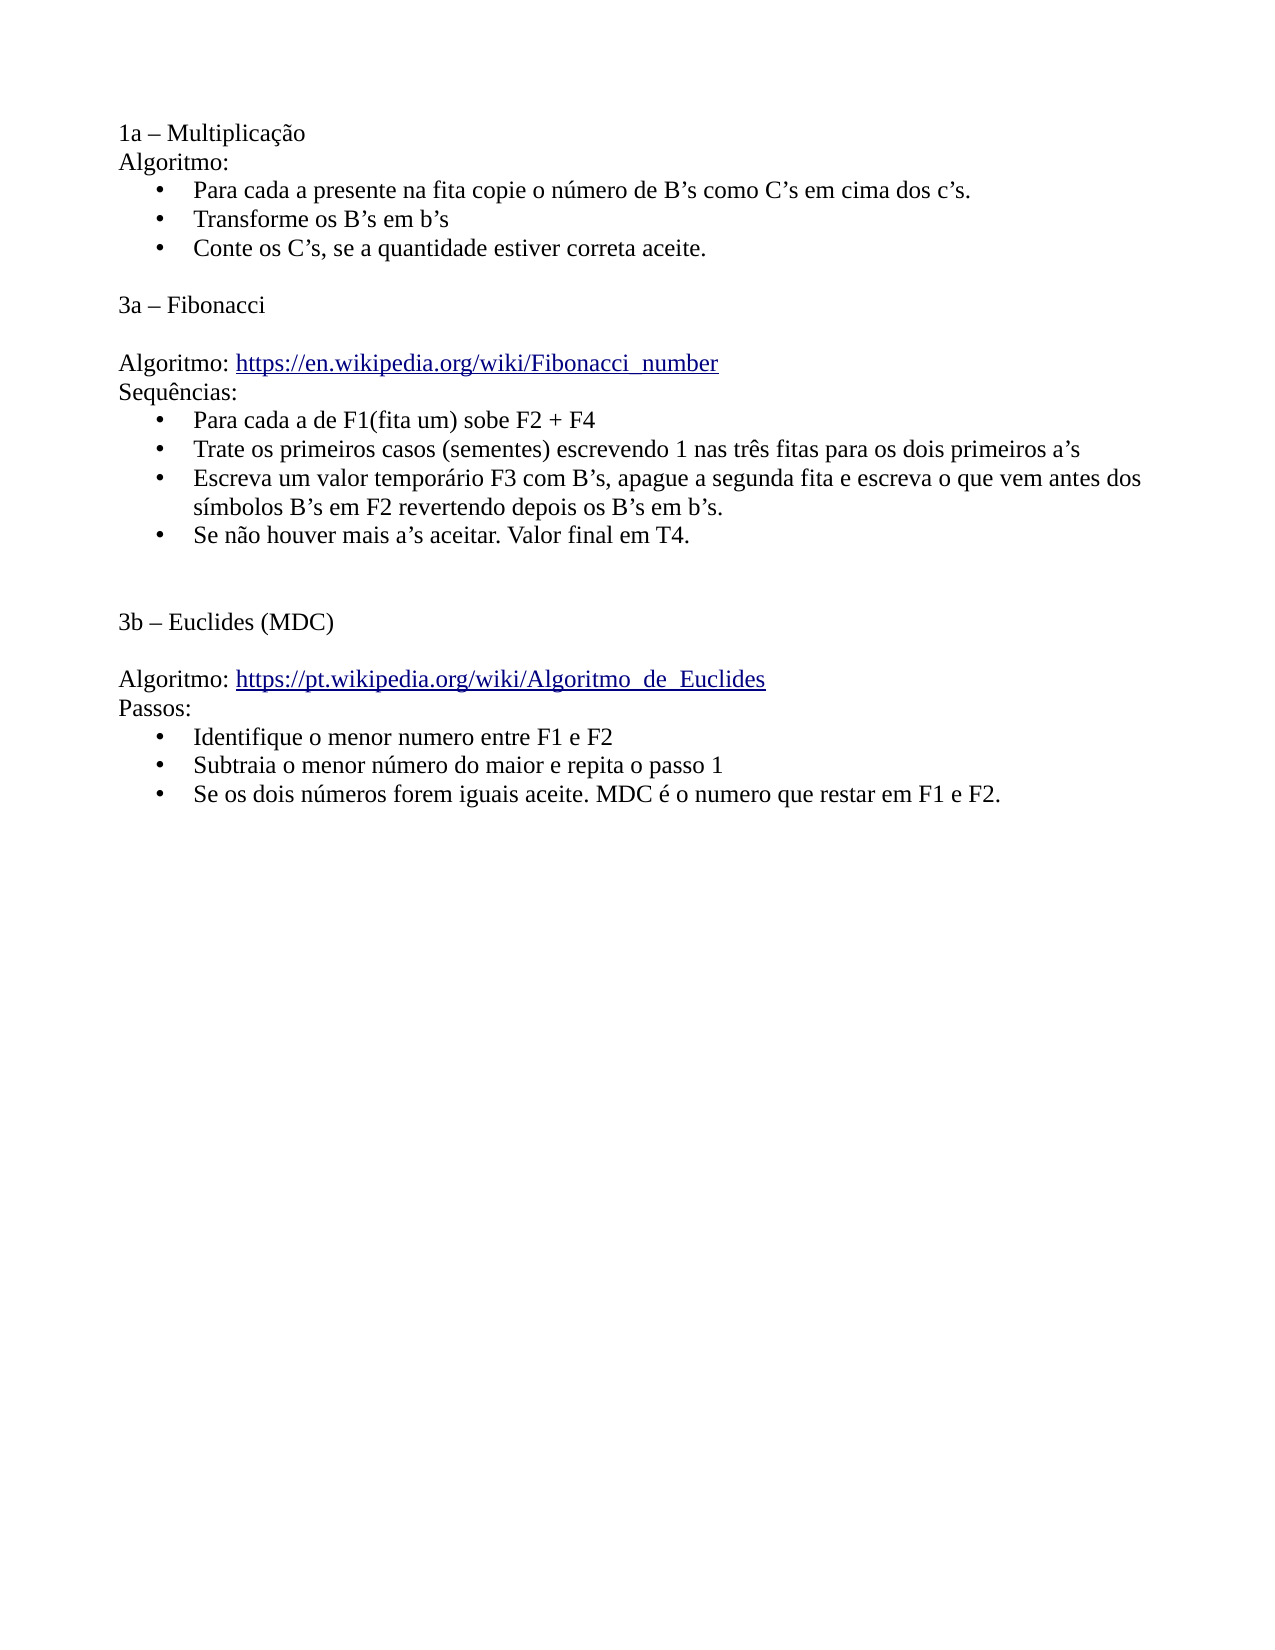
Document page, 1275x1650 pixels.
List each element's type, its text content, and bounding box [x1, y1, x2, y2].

text 3a – Fibonacci [118, 291, 1157, 319]
list Para cada a de F1(fita um) sobe F2 + F4 [156, 406, 1157, 434]
text Passos: [118, 693, 1157, 722]
text Algoritmo: https://en.wikipedia.org/wiki/Fibonacci_number [118, 348, 1157, 377]
list Conte os C’s, se a quantidade estiver correta aceite. [156, 233, 1157, 262]
text Algoritmo: https://pt.wikipedia.org/wiki/Algoritmo_de_Euclides [118, 664, 1157, 693]
text Algoritmo: [118, 147, 1157, 176]
text 1a – Multiplicação [118, 118, 1157, 147]
list Se não houver mais a’s aceitar. Valor final em T4. [156, 521, 1157, 549]
text Sequências: [118, 377, 1157, 406]
list Subtraia o menor número do maior e repita o passo 1 [156, 751, 1157, 779]
list Se os dois números forem iguais aceite. MDC é o numero que restar em F1 e F2. [156, 779, 1157, 808]
list Para cada a presente na fita copie o número de B’s como C’s em cima dos c’s. [156, 176, 1157, 204]
list Escreva um valor temporário F3 com B’s, apague a segunda fita e escreva o que vem antes dos símbolos B’s em F2 revertendo depois os B’s em b’s. [156, 463, 1157, 521]
list Transforme os B’s em b’s [156, 204, 1157, 233]
list Trate os primeiros casos (sementes) escrevendo 1 nas três fitas para os dois primeiros a’s [156, 434, 1157, 463]
list Identifique o menor numero entre F1 e F2 [156, 722, 1157, 751]
text 3b – Euclides (MDC) [118, 607, 1157, 636]
